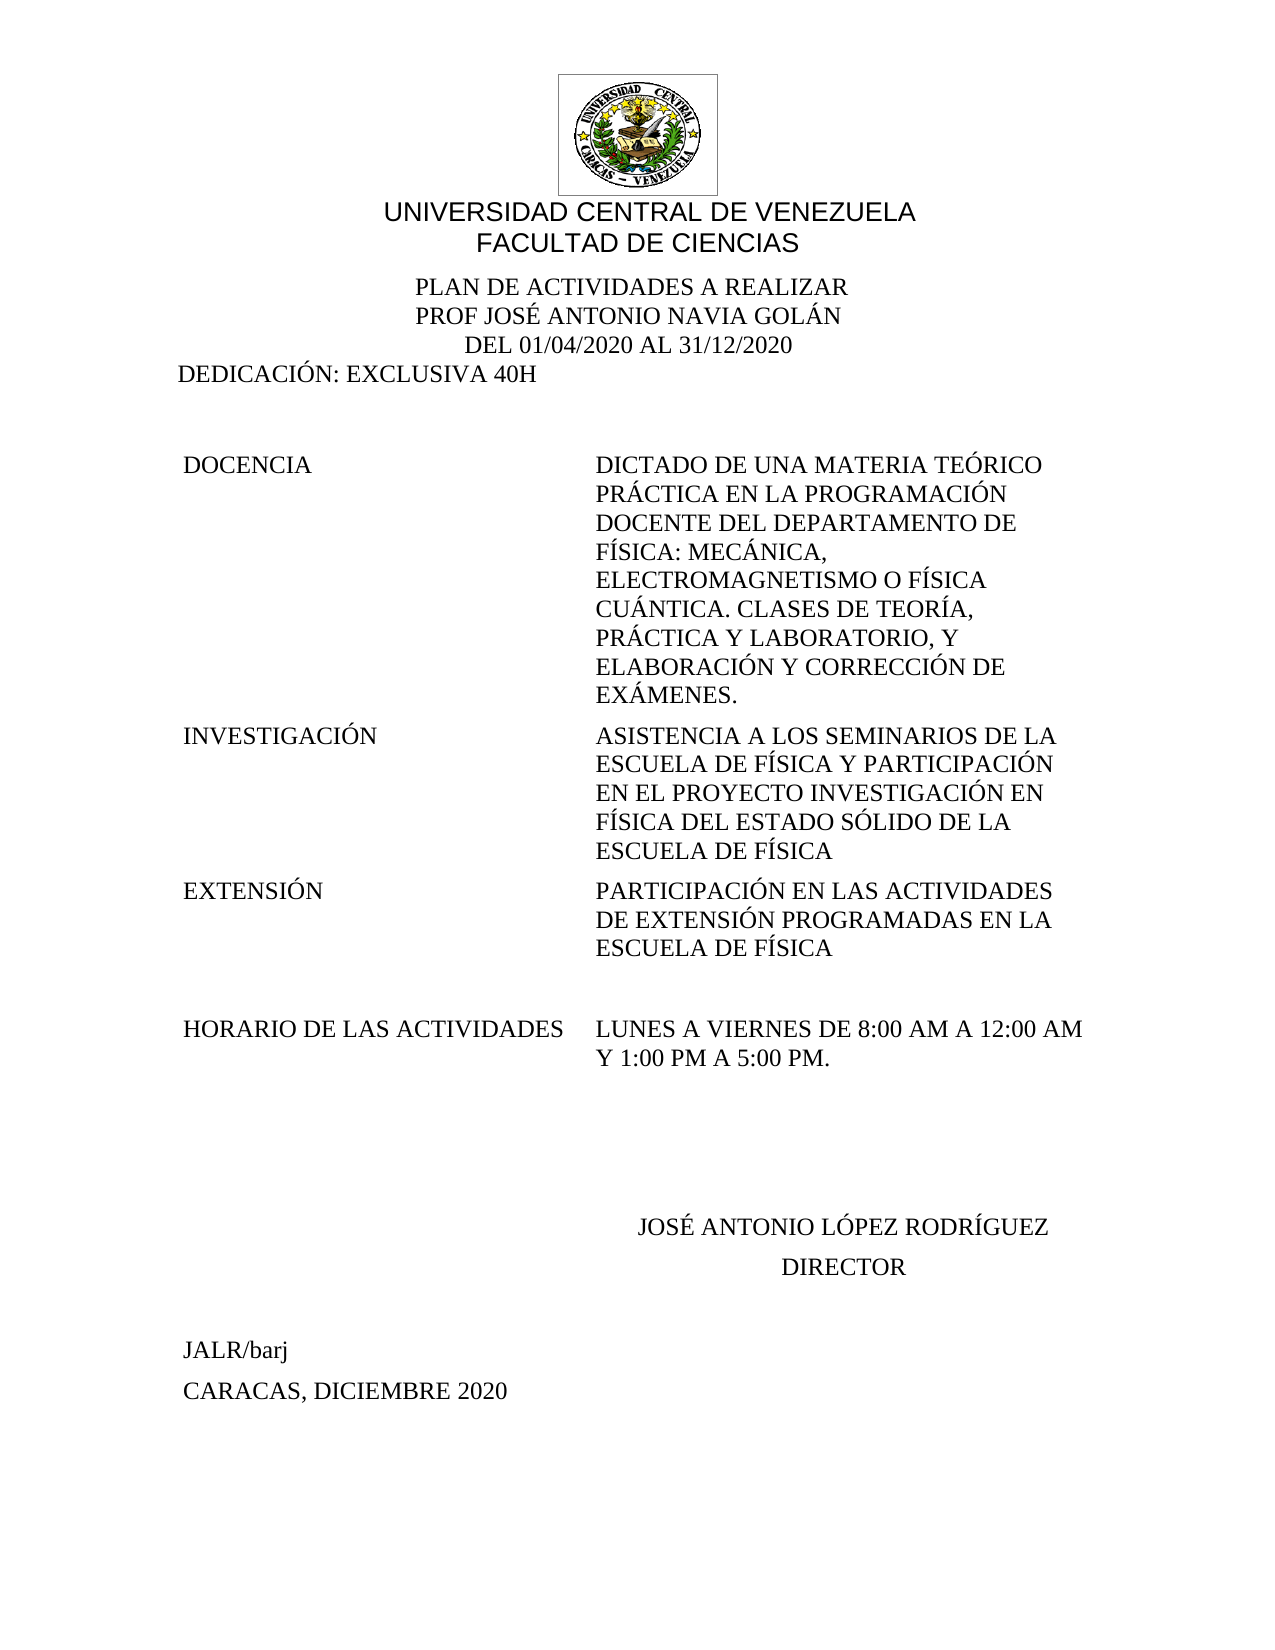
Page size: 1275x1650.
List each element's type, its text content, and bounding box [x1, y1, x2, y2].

table_cell LUNES A VIERNES DE 8:00 am a 12:00 am y 1:00 pm a 5:00 pm. [590, 1008, 1097, 1077]
table_cell [590, 1330, 1097, 1370]
table_header DOCENCIA [177, 445, 590, 715]
table_cell PARTICIPACIÓN EN LAS ACTIVIDADES DE EXTENSIÓN PROGRAMADAS EN LA ESCUELA DE FÍSICA [590, 870, 1097, 968]
table_cell DIRECTOR [590, 1247, 1097, 1330]
table_cell ASISTENCIA A LOS SEMINARIOS DE LA ESCUELA DE FÍSICA Y PARTICIPACIÓN EN EL PROYECTO INVESTIGACIÓN EN FÍSICA DEL ESTADO SÓLIDO DE LA ESCUELA DE FÍSICA [590, 715, 1097, 870]
table_header [177, 1164, 590, 1247]
table_header JOSÉ ANTONIO LÓPEZ RODRÍGUEZ [590, 1164, 1097, 1247]
table_cell HORARIO DE LAS ACTIVIDADES [177, 1008, 590, 1077]
table_header DICTADO DE UNA MATERIA TEÓRICO PRÁCTICA EN LA PROGRAMACIÓN DOCENTE DEL DEPARTAMENTO DE FÍSICA: MECÁNICA, ELECTROMAGNETISMO O FÍSICA CUÁNTICA. CLASES DE TEORÍA, PRÁCTICA Y LABORATORIO, Y ELABORACIÓN Y CORRECCIÓN DE EXÁMENES. [590, 445, 1097, 715]
table_cell [590, 1370, 1097, 1410]
text PLAN DE ACTIVIDADES A REALIZAR [177, 272, 1086, 301]
table_cell extensión [177, 870, 590, 968]
text PROF José Antonio Navia Golán [177, 301, 1086, 330]
table_cell [177, 1247, 590, 1330]
table_cell JALR/barj [177, 1330, 590, 1370]
text dedicación: Exclusiva 40H [177, 359, 1086, 387]
text DEL 01/04/2020 al 31/12/2020 [177, 330, 1086, 359]
table_cell CARACAS, DICIEMBRE 2020 [177, 1370, 590, 1410]
table_cell investigación [177, 715, 590, 870]
table_cell [177, 968, 590, 1008]
table_cell [590, 968, 1097, 1008]
